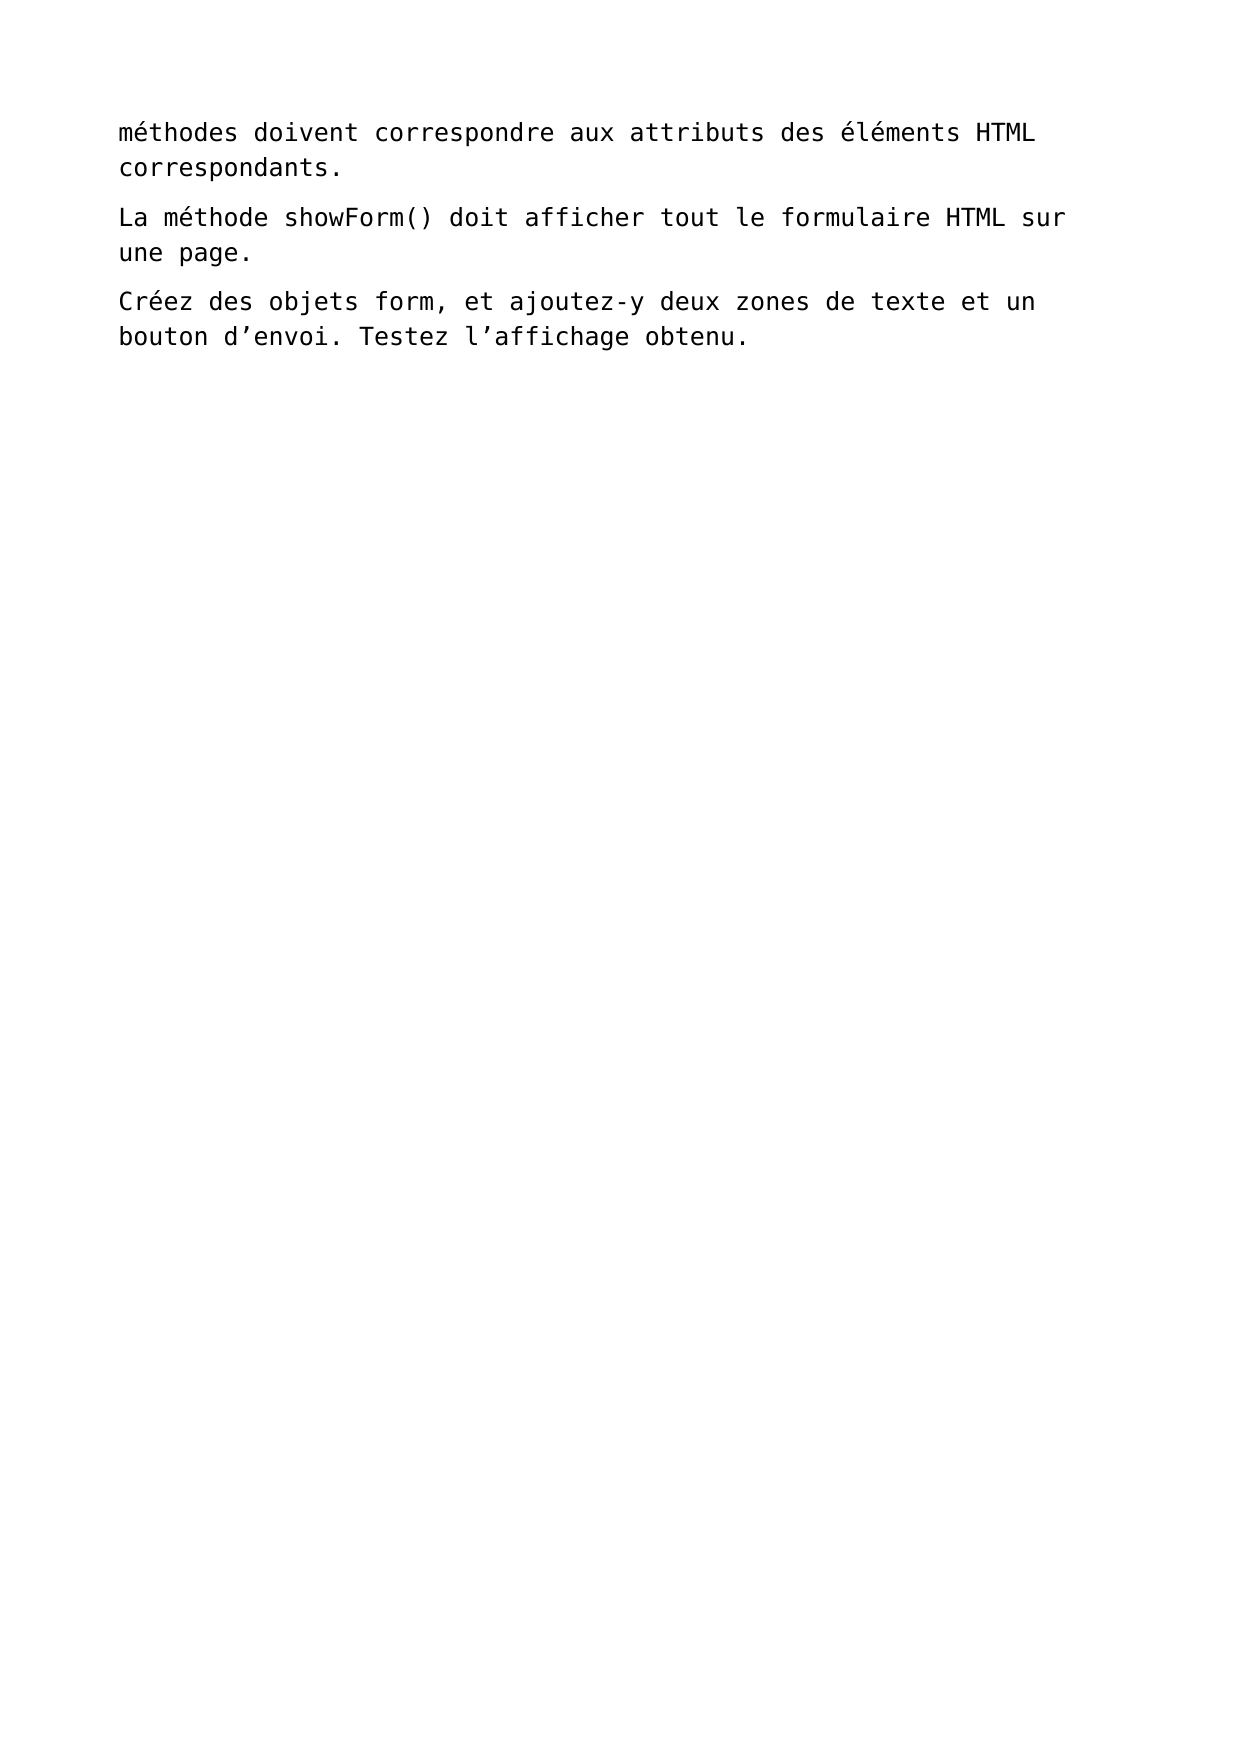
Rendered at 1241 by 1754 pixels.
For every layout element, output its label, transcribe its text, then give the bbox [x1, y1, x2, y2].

text La méthode showForm() doit afficher tout le formulaire HTML sur une page. [118, 203, 1122, 267]
text méthodes doivent correspondre aux attributs des éléments HTML correspondants. [118, 118, 1122, 182]
text Créez des objets form, et ajoutez-y deux zones de texte et un bouton d’envoi. Testez l’affichage obtenu. [118, 287, 1122, 351]
